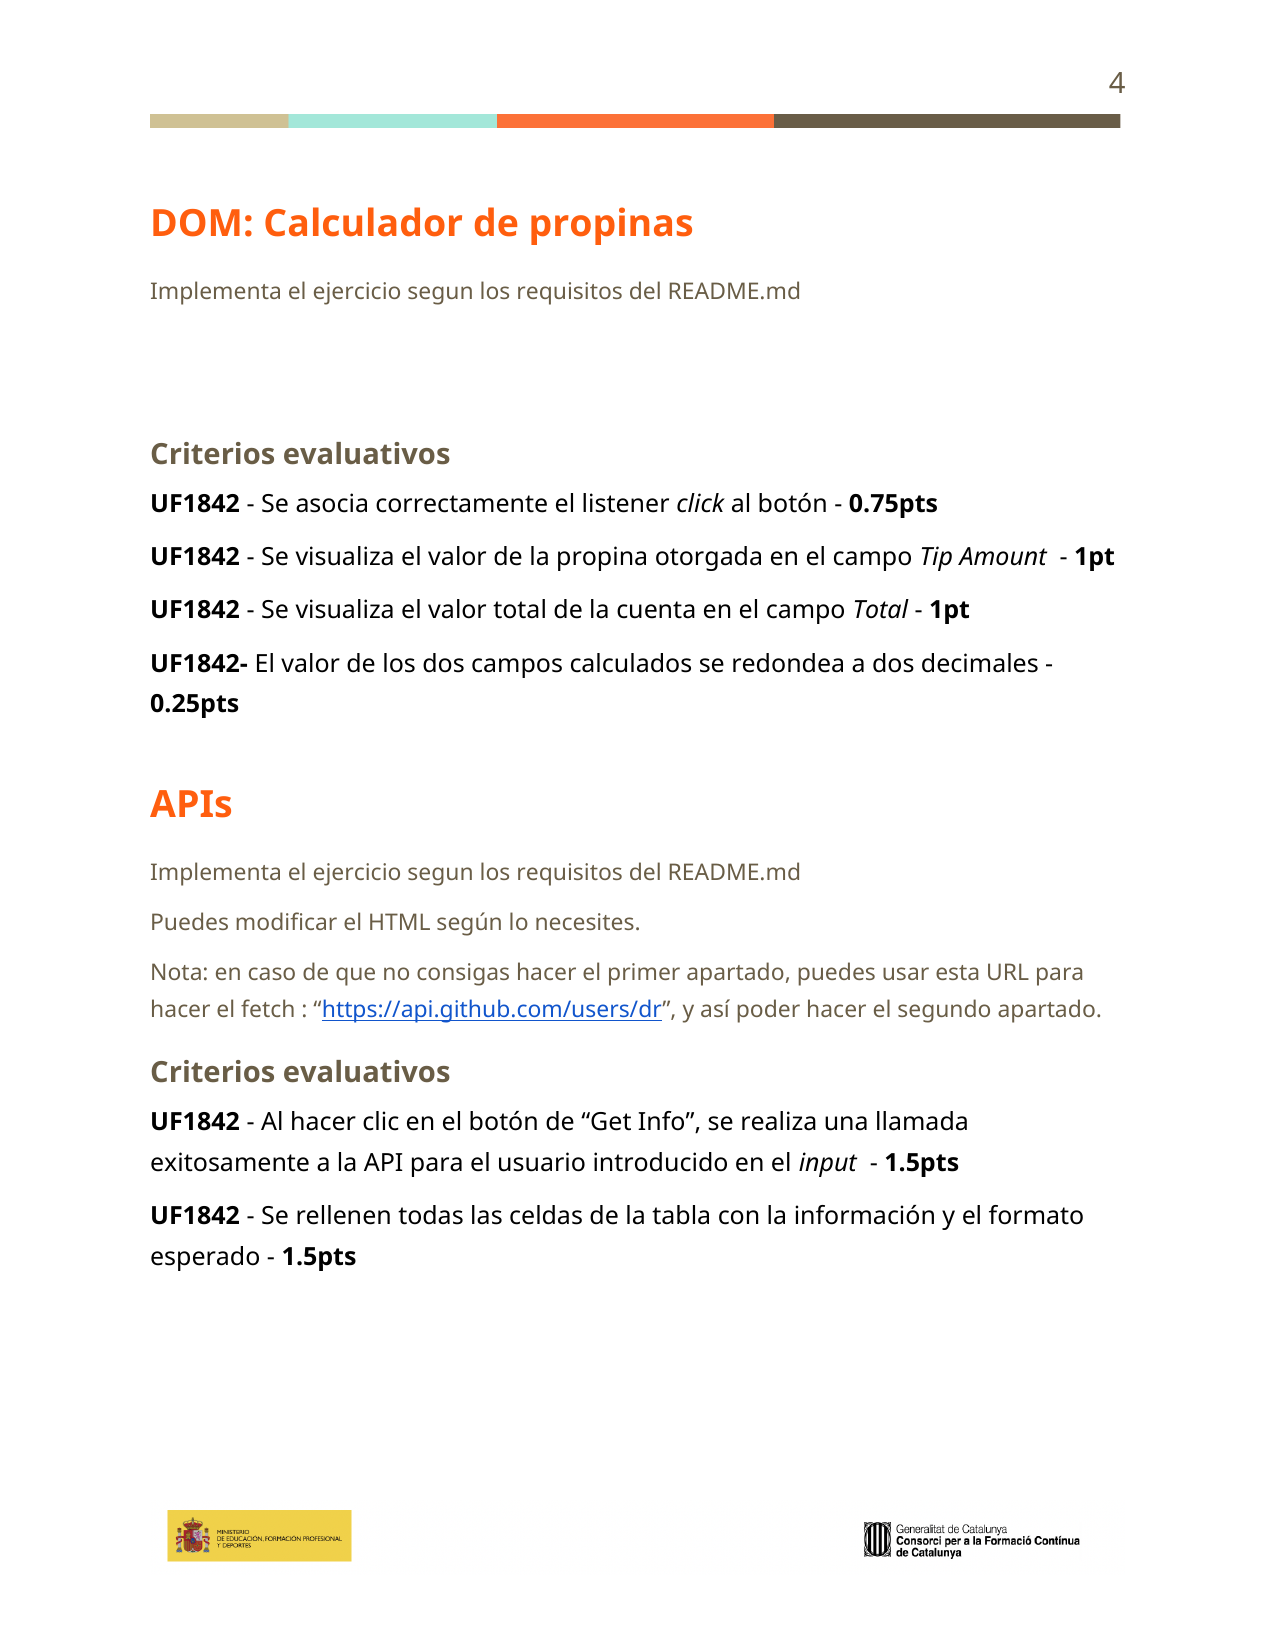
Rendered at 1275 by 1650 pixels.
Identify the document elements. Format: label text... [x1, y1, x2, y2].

text UF1842 - Se visualiza el valor de la propina otorgada en el campo Tip Amount - 1pt [150, 539, 1125, 573]
text Nota: en caso de que no consigas hacer el primer apartado, puedes usar esta URL para hacer el fetch : “https://api.github.com/users/dr”, y así poder hacer el segundo apartado. [150, 956, 1125, 1024]
subtitle Criterios evaluativos [150, 1052, 1125, 1091]
text UF1842- El valor de los dos campos calculados se redondea a dos decimales - 0.25pts [150, 645, 1125, 720]
text UF1842 - Al hacer clic en el botón de “Get Info”, se realiza una llamada exitosamente a la API para el usuario introducido en el input - 1.5pts [150, 1104, 1125, 1179]
text UF1842 - Se visualiza el valor total de la cuenta en el campo Total - 1pt [150, 592, 1125, 626]
subtitle Criterios evaluativos [150, 433, 1125, 473]
picture [150, 1500, 1125, 1575]
picture [150, 114, 1121, 128]
text Implementa el ejercicio segun los requisitos del README.md [150, 275, 1125, 306]
text UF1842 - Se rellenen todas las celdas de la tabla con la información y el formato esperado - 1.5pts [150, 1198, 1125, 1273]
subtitle APIs [150, 777, 1125, 828]
text Puedes modificar el HTML según lo necesites. [150, 906, 1125, 937]
subtitle DOM: Calculador de propinas [150, 196, 1125, 247]
text Implementa el ejercicio segun los requisitos del README.md [150, 856, 1125, 887]
text UF1842 - Se asocia correctamente el listener click al botón - 0.75pts [150, 485, 1125, 519]
